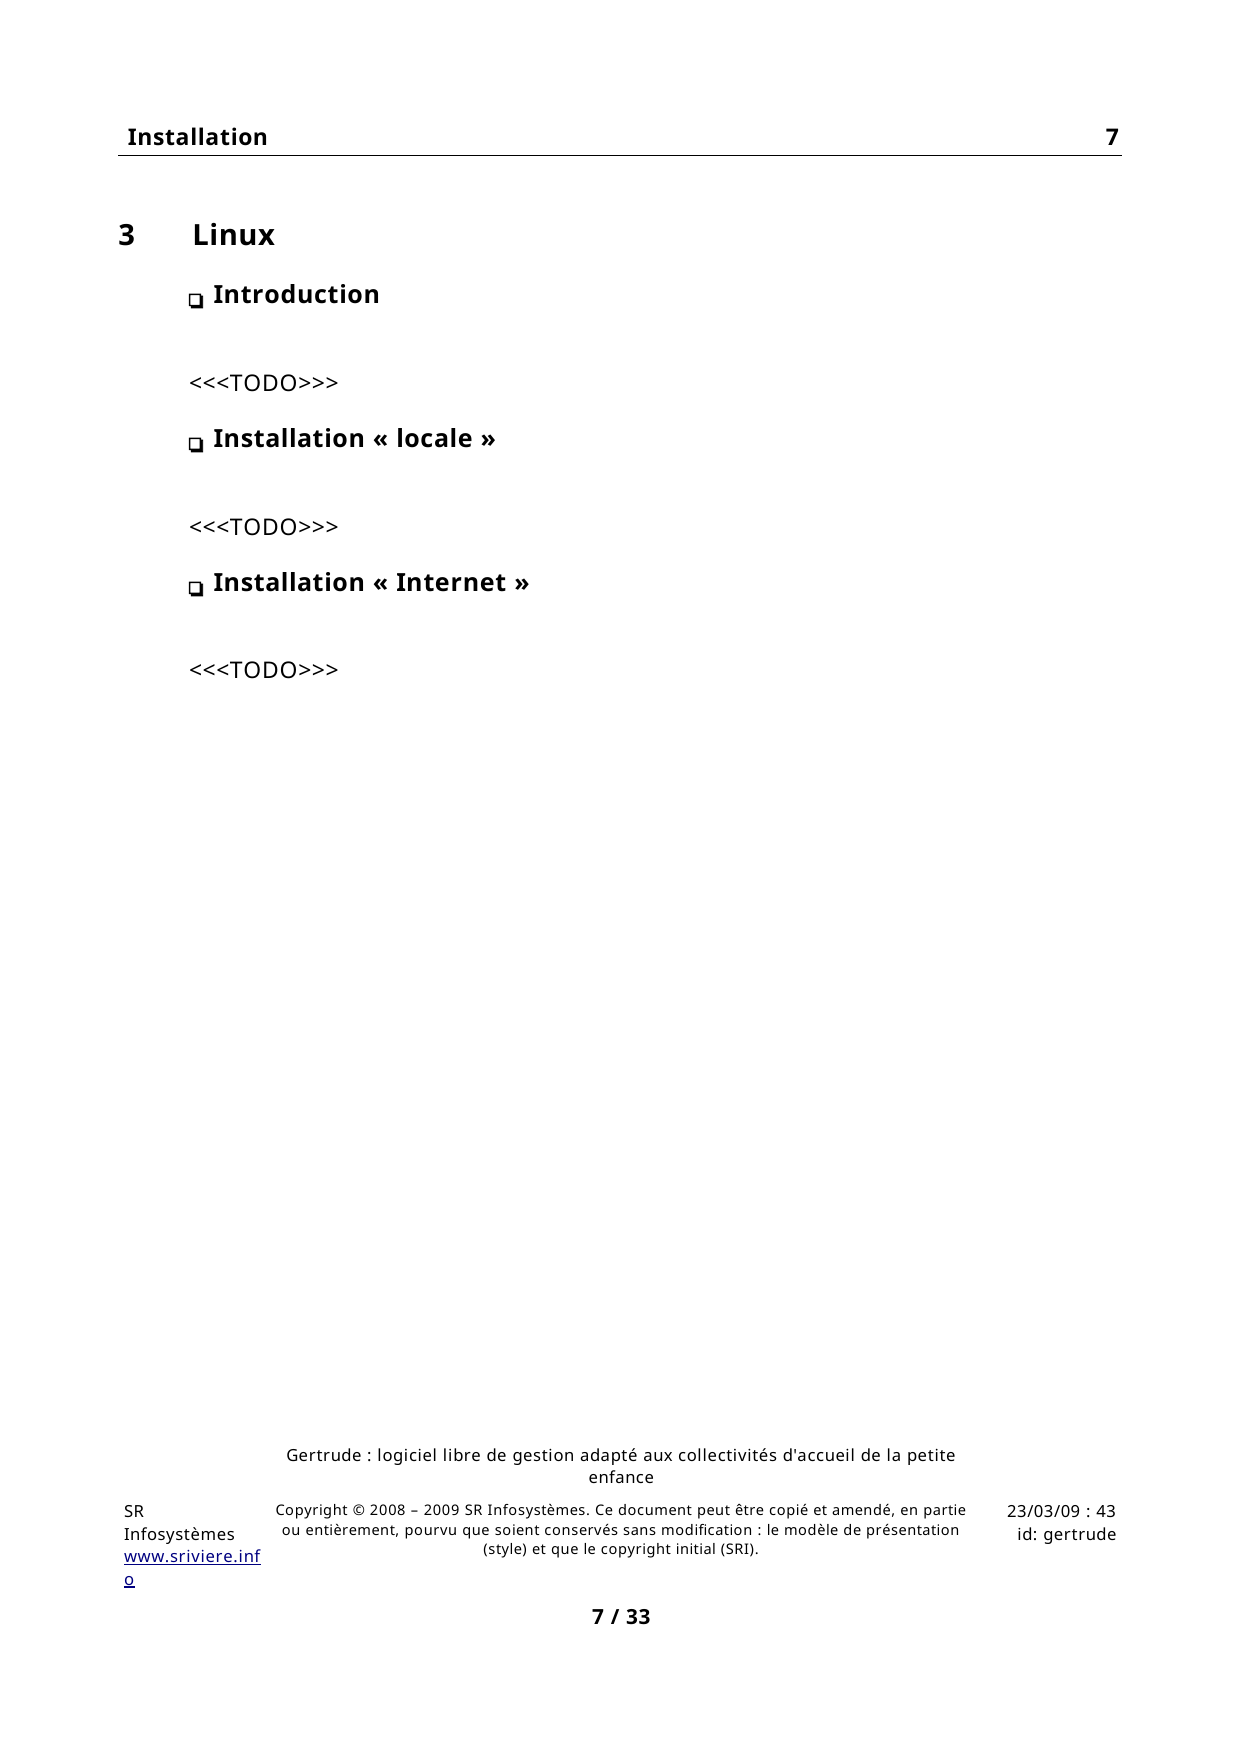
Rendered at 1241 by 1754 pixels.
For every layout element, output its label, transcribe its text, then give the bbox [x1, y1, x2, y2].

subtitle Installation « Internet » [189, 565, 1122, 612]
subtitle Installation « locale » [189, 421, 1122, 468]
text <<<TODO>>> [189, 510, 1122, 541]
subtitle Linux [118, 214, 1122, 253]
text <<<TODO>>> [189, 366, 1122, 397]
text <<<TODO>>> [189, 654, 1122, 685]
subtitle Introduction [189, 277, 1122, 324]
